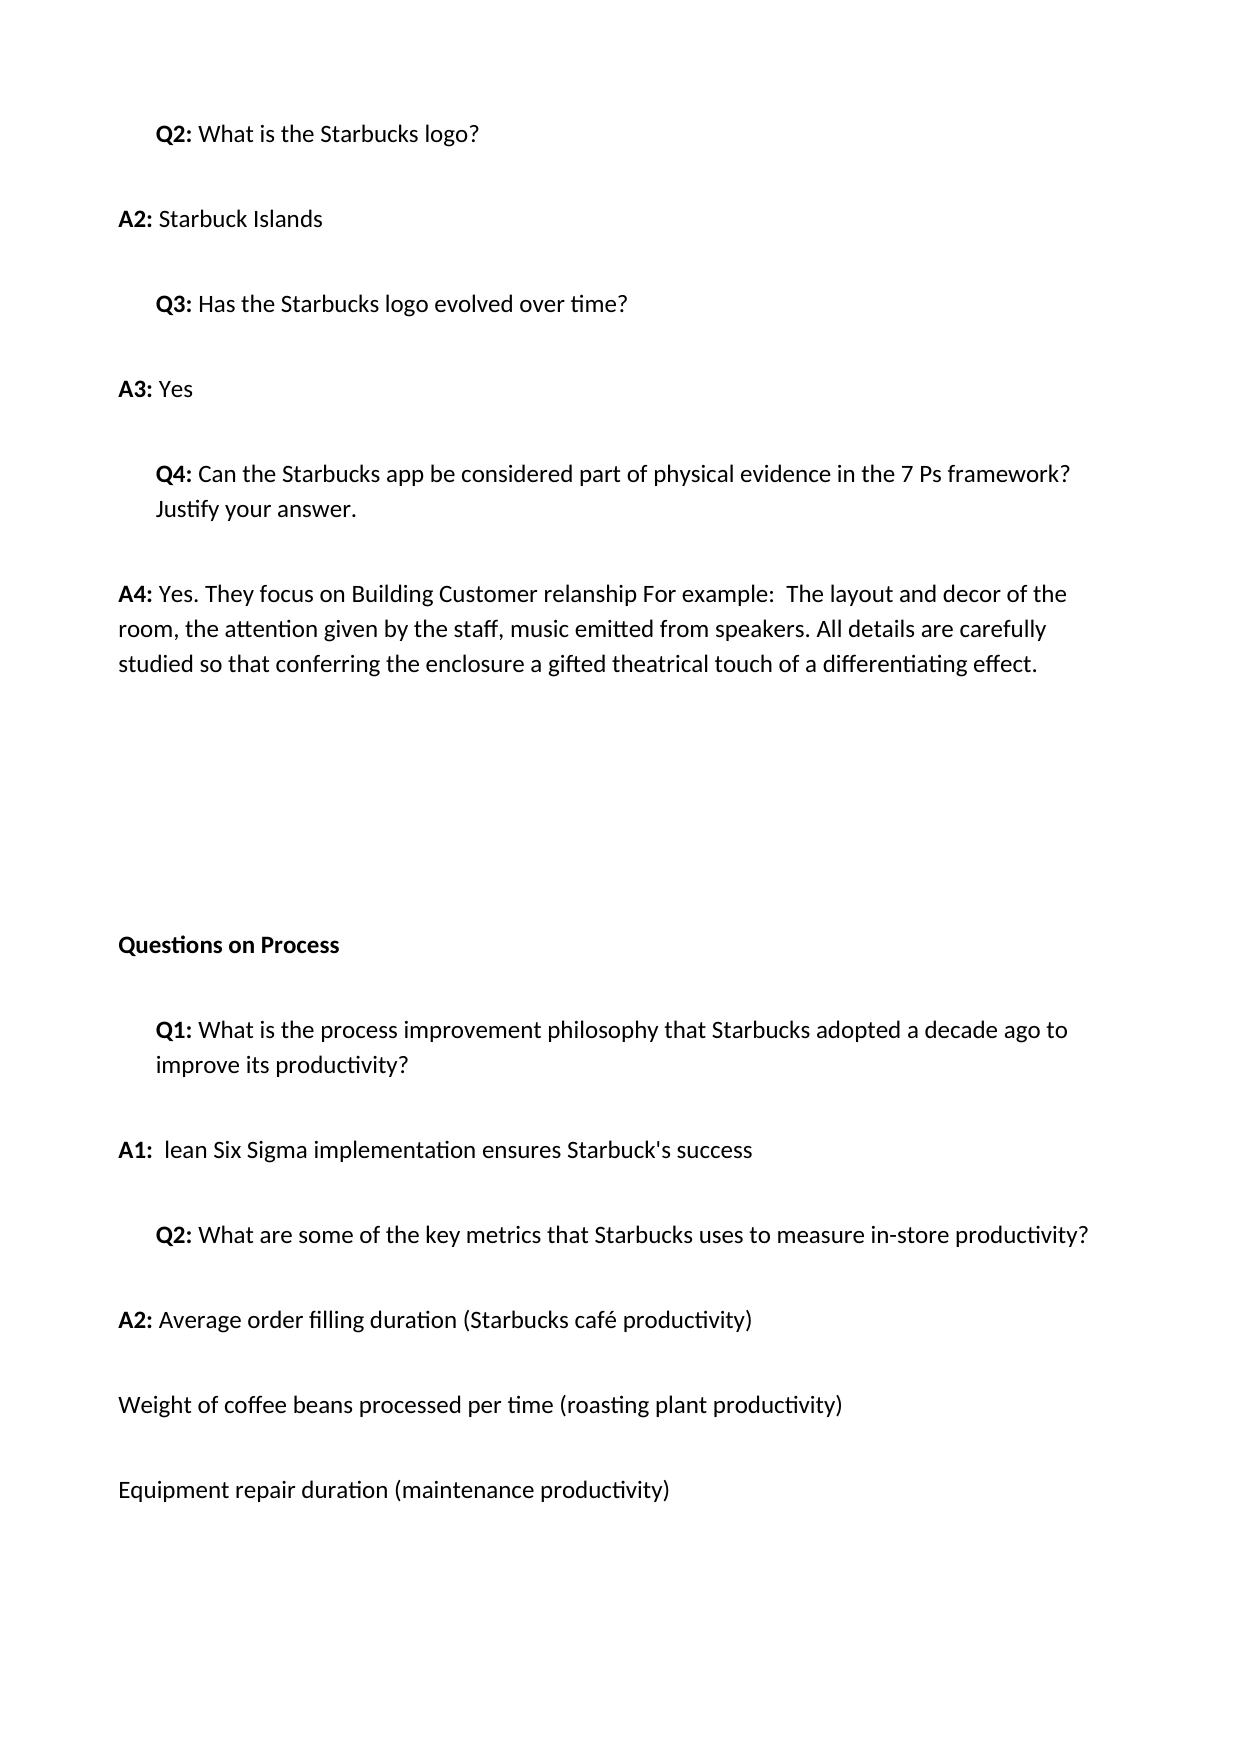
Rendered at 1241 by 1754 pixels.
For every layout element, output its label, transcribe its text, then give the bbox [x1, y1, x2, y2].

text Weight of coffee beans processed per time (roasting plant productivity) [118, 1390, 1122, 1420]
text Q3: Has the Starbucks logo evolved over time? [156, 288, 1122, 319]
text Q4: Can the Starbucks app be considered part of physical evidence in the 7 Ps framework? Justify your answer. [156, 458, 1122, 524]
text Q1: What is the process improvement philosophy that Starbucks adopted a decade ago to improve its productivity? [156, 1015, 1122, 1080]
text A2: Average order filling duration (Starbucks café productivity) [118, 1305, 1122, 1335]
text A3: Yes [118, 373, 1122, 404]
text Q2: What are some of the key metrics that Starbucks uses to measure in-store productivity? [156, 1220, 1122, 1250]
text A2: Starbuck Islands [118, 203, 1122, 234]
text A1: lean Six Sigma implementation ensures Starbuck's success [118, 1135, 1122, 1165]
text Equipment repair duration (maintenance productivity) [118, 1475, 1122, 1505]
text Questions on Process [118, 930, 1122, 960]
text Q2: What is the Starbucks logo? [156, 118, 1122, 149]
text A4: Yes. They focus on Building Customer relanship For example: The layout and decor of the room, the attention given by the staff, music emitted from speakers. All details are carefully studied so that conferring the enclosure a gifted theatrical touch of a differentiating effect. [118, 578, 1122, 679]
